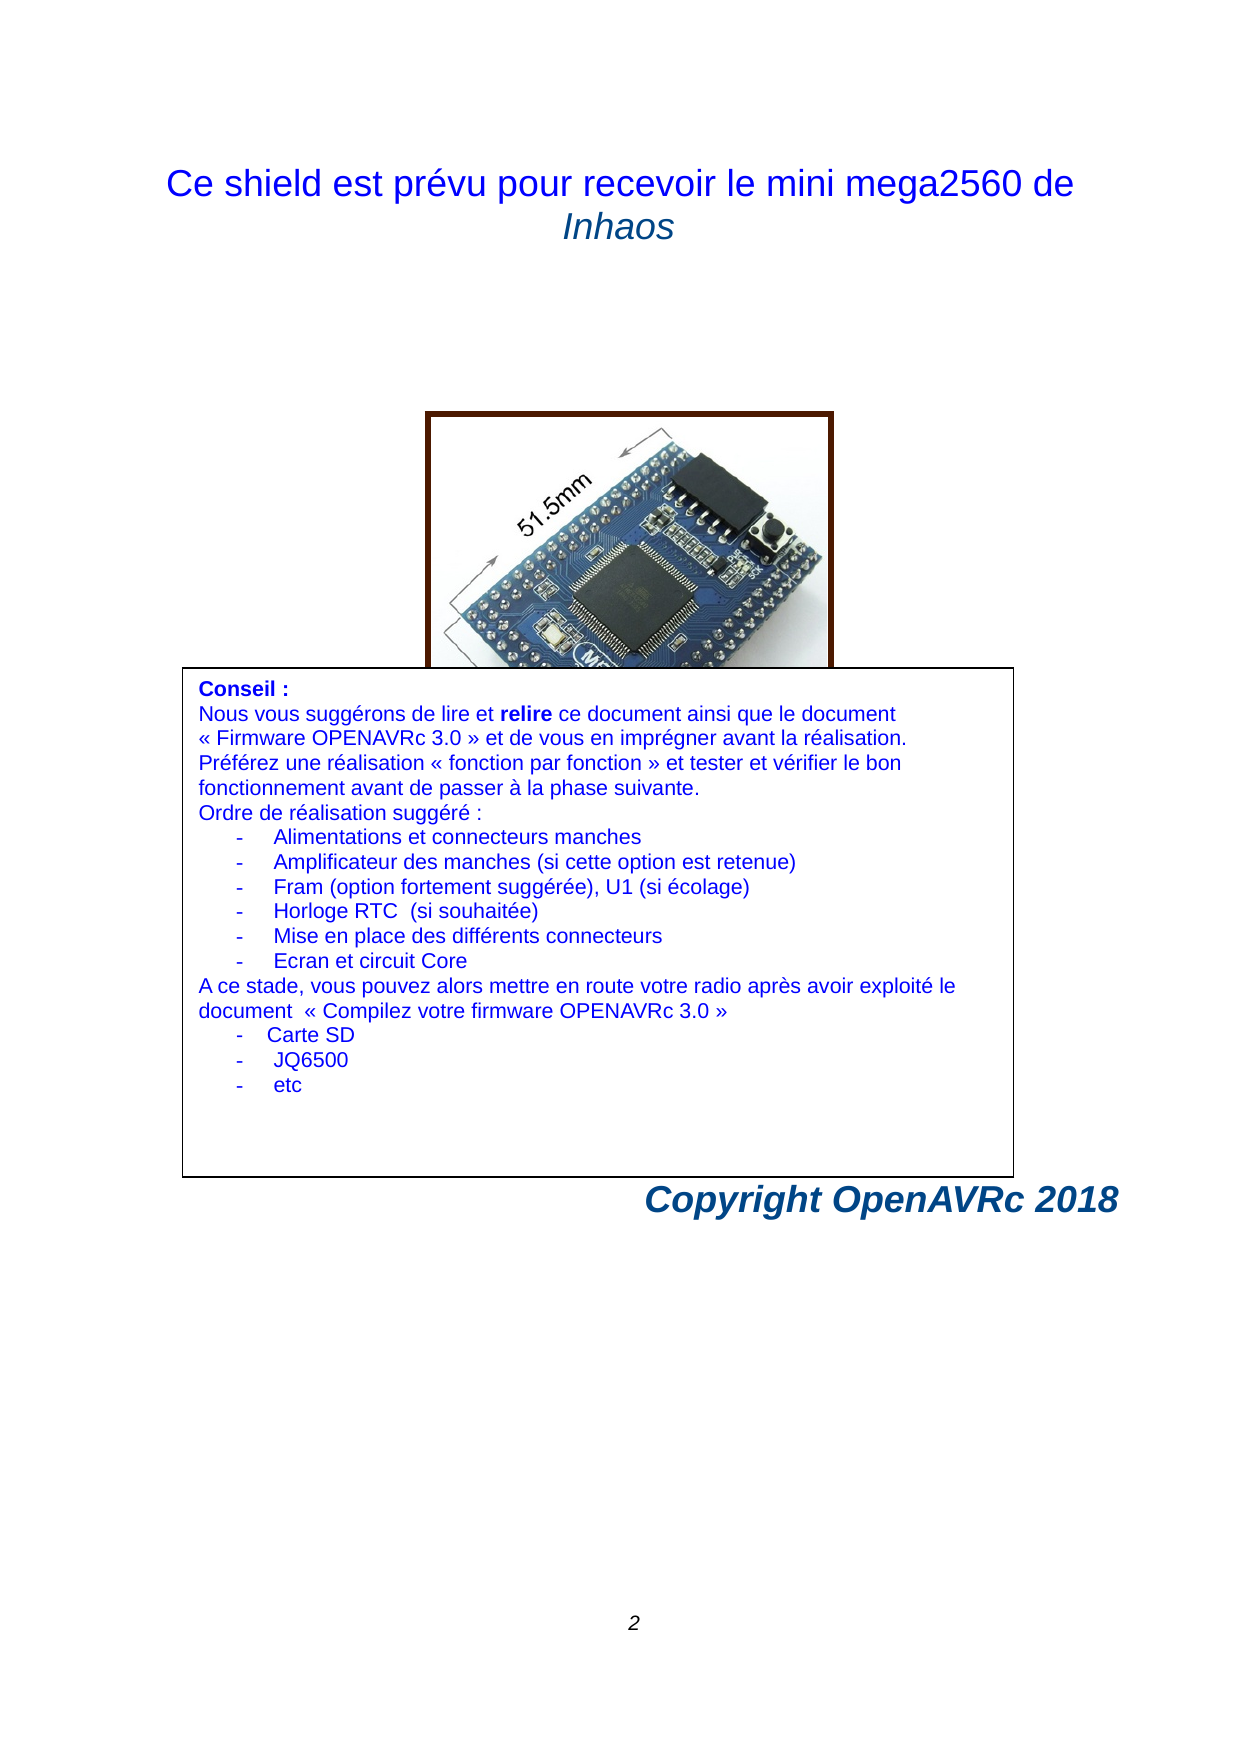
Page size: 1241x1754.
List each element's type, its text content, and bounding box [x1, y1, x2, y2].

text - Carte SD [236, 1022, 998, 1047]
list JQ6500 [236, 1047, 998, 1072]
picture [432, 418, 827, 667]
list etc [236, 1072, 998, 1097]
text Préférez une réalisation « fonction par fonction » et tester et vérifier le bon fonctionnement avant de passer à la phase suivante. [198, 750, 998, 800]
text A ce stade, vous pouvez alors mettre en route votre radio après avoir exploité le document « Compilez votre firmware OPENAVRc 3.0 » [198, 973, 998, 1022]
list Amplificateur des manches (si cette option est retenue) [236, 849, 998, 874]
list Ecran et circuit Core [236, 948, 998, 973]
text Ce shield est prévu pour recevoir le mini mega2560 de Inhaos [118, 161, 1122, 247]
text Ordre de réalisation suggéré : [198, 800, 998, 824]
text Conseil : [198, 676, 998, 701]
text Nous vous suggérons de lire et relire ce document ainsi que le document « Firmware OPENAVRc 3.0 » et de vous en imprégner avant la réalisation. [198, 701, 998, 750]
list Alimentations et connecteurs manches [236, 824, 998, 849]
list Horloge RTC (si souhaitée) [236, 899, 998, 923]
list Mise en place des différents connecteurs [236, 923, 998, 948]
text Copyright OpenAVRc 2018 [118, 889, 1122, 1221]
list Fram (option fortement suggérée), U1 (si écolage) [236, 874, 998, 899]
